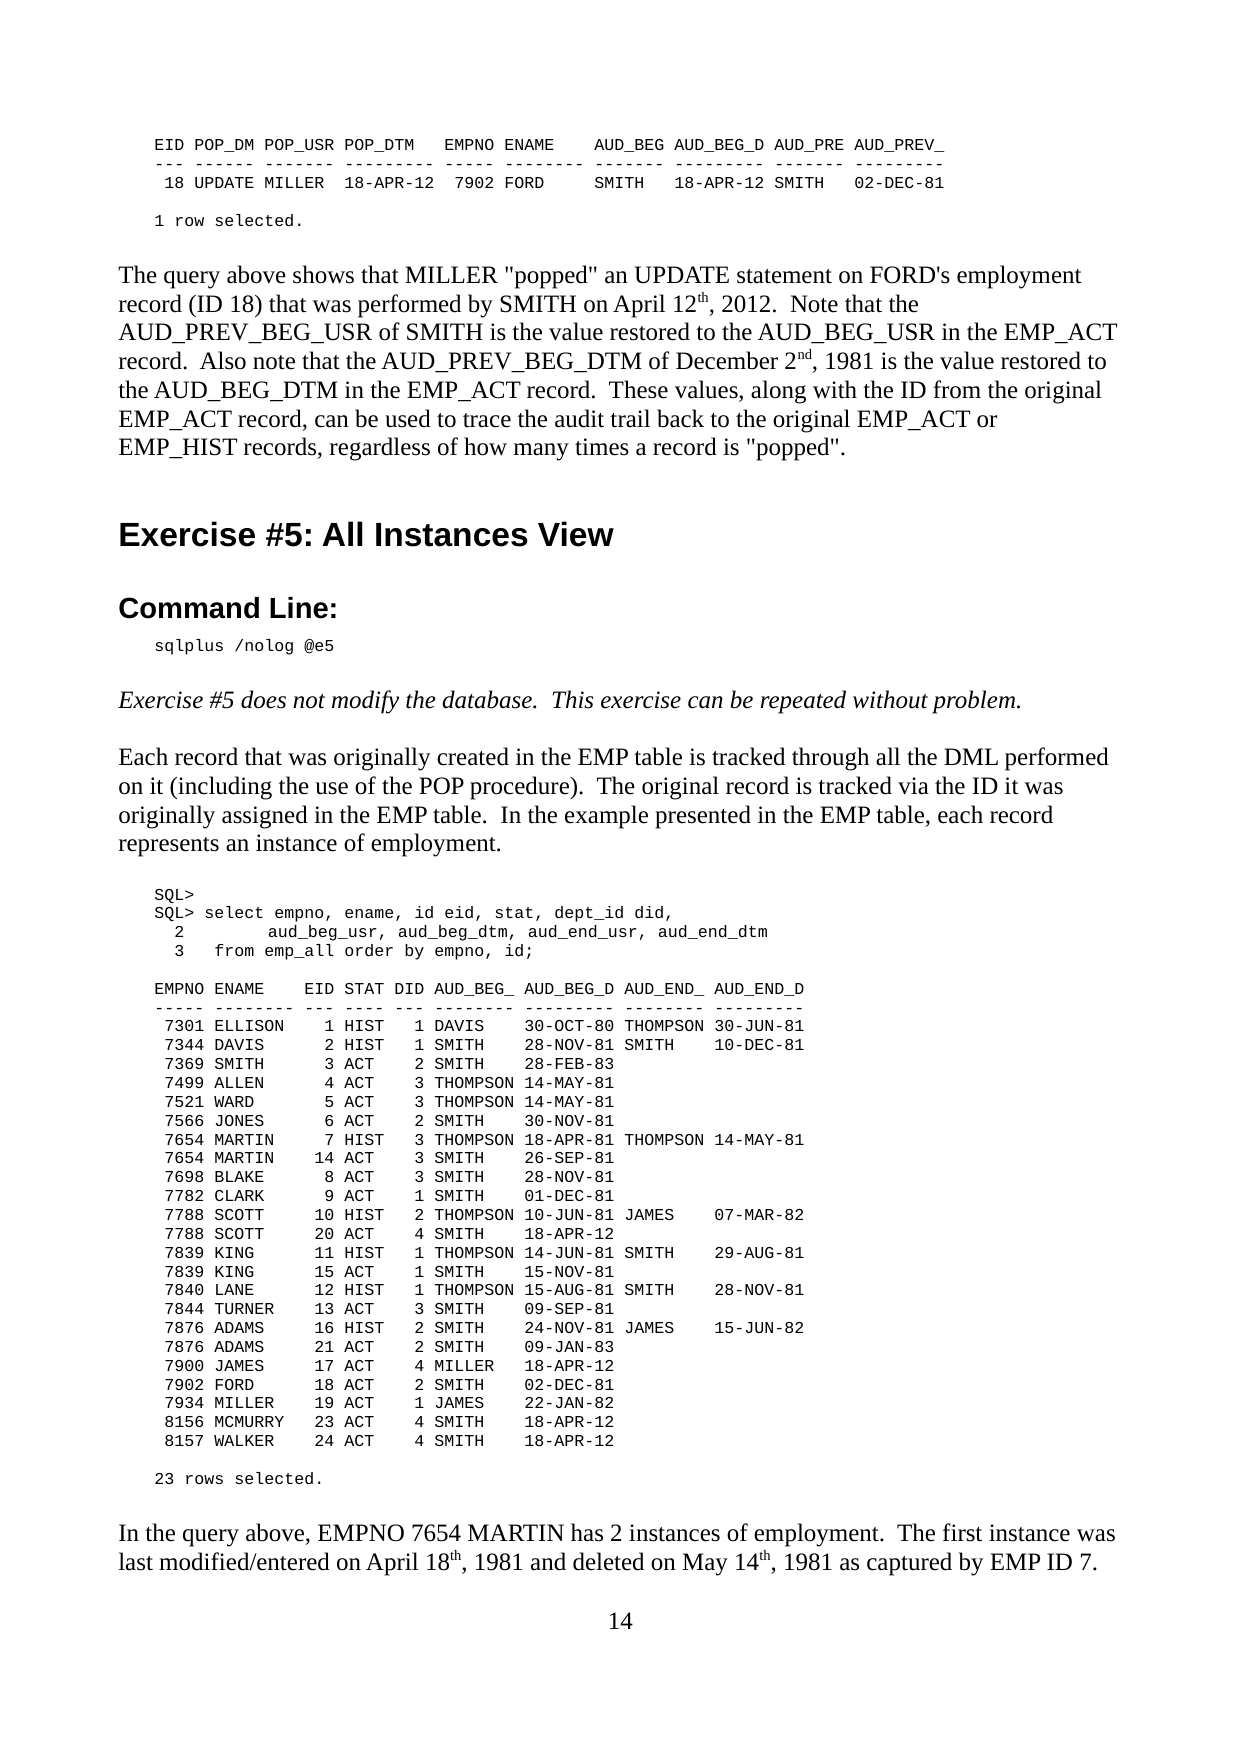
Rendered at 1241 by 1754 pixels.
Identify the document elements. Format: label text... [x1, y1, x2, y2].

text SQL> select empno, ename, id eid, stat, dept_id did, [154, 905, 1086, 924]
text 7876 ADAMS 16 HIST 2 SMITH 24-NOV-81 JAMES 15-JUN-82 [154, 1320, 1086, 1338]
text 7844 TURNER 13 ACT 3 SMITH 09-SEP-81 [154, 1301, 1086, 1320]
text 7782 CLARK 9 ACT 1 SMITH 01-DEC-81 [154, 1188, 1086, 1207]
text 7654 MARTIN 14 ACT 3 SMITH 26-SEP-81 [154, 1150, 1086, 1169]
text 7788 SCOTT 20 ACT 4 SMITH 18-APR-12 [154, 1225, 1086, 1244]
subtitle Command Line: [118, 591, 1122, 625]
text 7840 LANE 12 HIST 1 THOMPSON 15-AUG-81 SMITH 28-NOV-81 [154, 1282, 1086, 1301]
text 18 UPDATE MILLER 18-APR-12 7902 FORD SMITH 18-APR-12 SMITH 02-DEC-81 [154, 175, 1086, 193]
text 7654 MARTIN 7 HIST 3 THOMPSON 18-APR-81 THOMPSON 14-MAY-81 [154, 1131, 1086, 1150]
text 7934 MILLER 19 ACT 1 JAMES 22-JAN-82 [154, 1395, 1086, 1414]
text 7344 DAVIS 2 HIST 1 SMITH 28-NOV-81 SMITH 10-DEC-81 [154, 1037, 1086, 1056]
text ----- -------- --- ---- --- -------- --------- -------- --------- [154, 999, 1086, 1018]
text Exercise #5 does not modify the database. This exercise can be repeated without problem. [118, 685, 1122, 713]
text 7902 FORD 18 ACT 2 SMITH 02-DEC-81 [154, 1376, 1086, 1395]
text 8156 MCMURRY 23 ACT 4 SMITH 18-APR-12 [154, 1414, 1086, 1433]
text EID POP_DM POP_USR POP_DTM EMPNO ENAME AUD_BEG AUD_BEG_D AUD_PRE AUD_PREV_ [154, 137, 1086, 156]
text Each record that was originally created in the EMP table is tracked through all the DML performed on it (including the use of the POP procedure). The original record is tracked via the ID it was originally assigned in the EMP table. In the example presented in the EMP table, each record represents an instance of employment. [118, 742, 1122, 857]
text 23 rows selected. [154, 1471, 1086, 1489]
text 7839 KING 11 HIST 1 THOMPSON 14-JUN-81 SMITH 29-AUG-81 [154, 1244, 1086, 1263]
text 7788 SCOTT 10 HIST 2 THOMPSON 10-JUN-81 JAMES 07-MAR-82 [154, 1207, 1086, 1225]
subtitle Exercise #5: All Instances View [118, 515, 1122, 554]
text 7301 ELLISON 1 HIST 1 DAVIS 30-OCT-80 THOMPSON 30-JUN-81 [154, 1018, 1086, 1037]
text 7698 BLAKE 8 ACT 3 SMITH 28-NOV-81 [154, 1169, 1086, 1188]
text --- ------ ------- --------- ----- -------- ------- --------- ------- --------- [154, 156, 1086, 175]
text 7876 ADAMS 21 ACT 2 SMITH 09-JAN-83 [154, 1338, 1086, 1357]
text sqlplus /nolog @e5 [154, 637, 1086, 656]
text In the query above, EMPNO 7654 MARTIN has 2 instances of employment. The first instance was last modified/entered on April 18th, 1981 and deleted on May 14th, 1981 as captured by EMP ID 7. [118, 1518, 1122, 1576]
text 7900 JAMES 17 ACT 4 MILLER 18-APR-12 [154, 1357, 1086, 1376]
text 7499 ALLEN 4 ACT 3 THOMPSON 14-MAY-81 [154, 1074, 1086, 1093]
text 7839 KING 15 ACT 1 SMITH 15-NOV-81 [154, 1263, 1086, 1282]
text 2 aud_beg_usr, aud_beg_dtm, aud_end_usr, aud_end_dtm [154, 924, 1086, 943]
text 8157 WALKER 24 ACT 4 SMITH 18-APR-12 [154, 1433, 1086, 1452]
text 3 from emp_all order by empno, id; [154, 943, 1086, 961]
text EMPNO ENAME EID STAT DID AUD_BEG_ AUD_BEG_D AUD_END_ AUD_END_D [154, 980, 1086, 999]
text SQL> [154, 886, 1086, 905]
text 1 row selected. [154, 212, 1086, 231]
text 7521 WARD 5 ACT 3 THOMPSON 14-MAY-81 [154, 1093, 1086, 1112]
text 7566 JONES 6 ACT 2 SMITH 30-NOV-81 [154, 1112, 1086, 1131]
text The query above shows that MILLER "popped" an UPDATE statement on FORD's employment record (ID 18) that was performed by SMITH on April 12th, 2012. Note that the AUD_PREV_BEG_USR of SMITH is the value restored to the AUD_BEG_USR in the EMP_ACT record. Also note that the AUD_PREV_BEG_DTM of December 2nd, 1981 is the value restored to the AUD_BEG_DTM in the EMP_ACT record. These values, along with the ID from the original EMP_ACT record, can be used to trace the audit trail back to the original EMP_ACT or EMP_HIST records, regardless of how many times a record is "popped". [118, 260, 1122, 461]
text 7369 SMITH 3 ACT 2 SMITH 28-FEB-83 [154, 1056, 1086, 1074]
